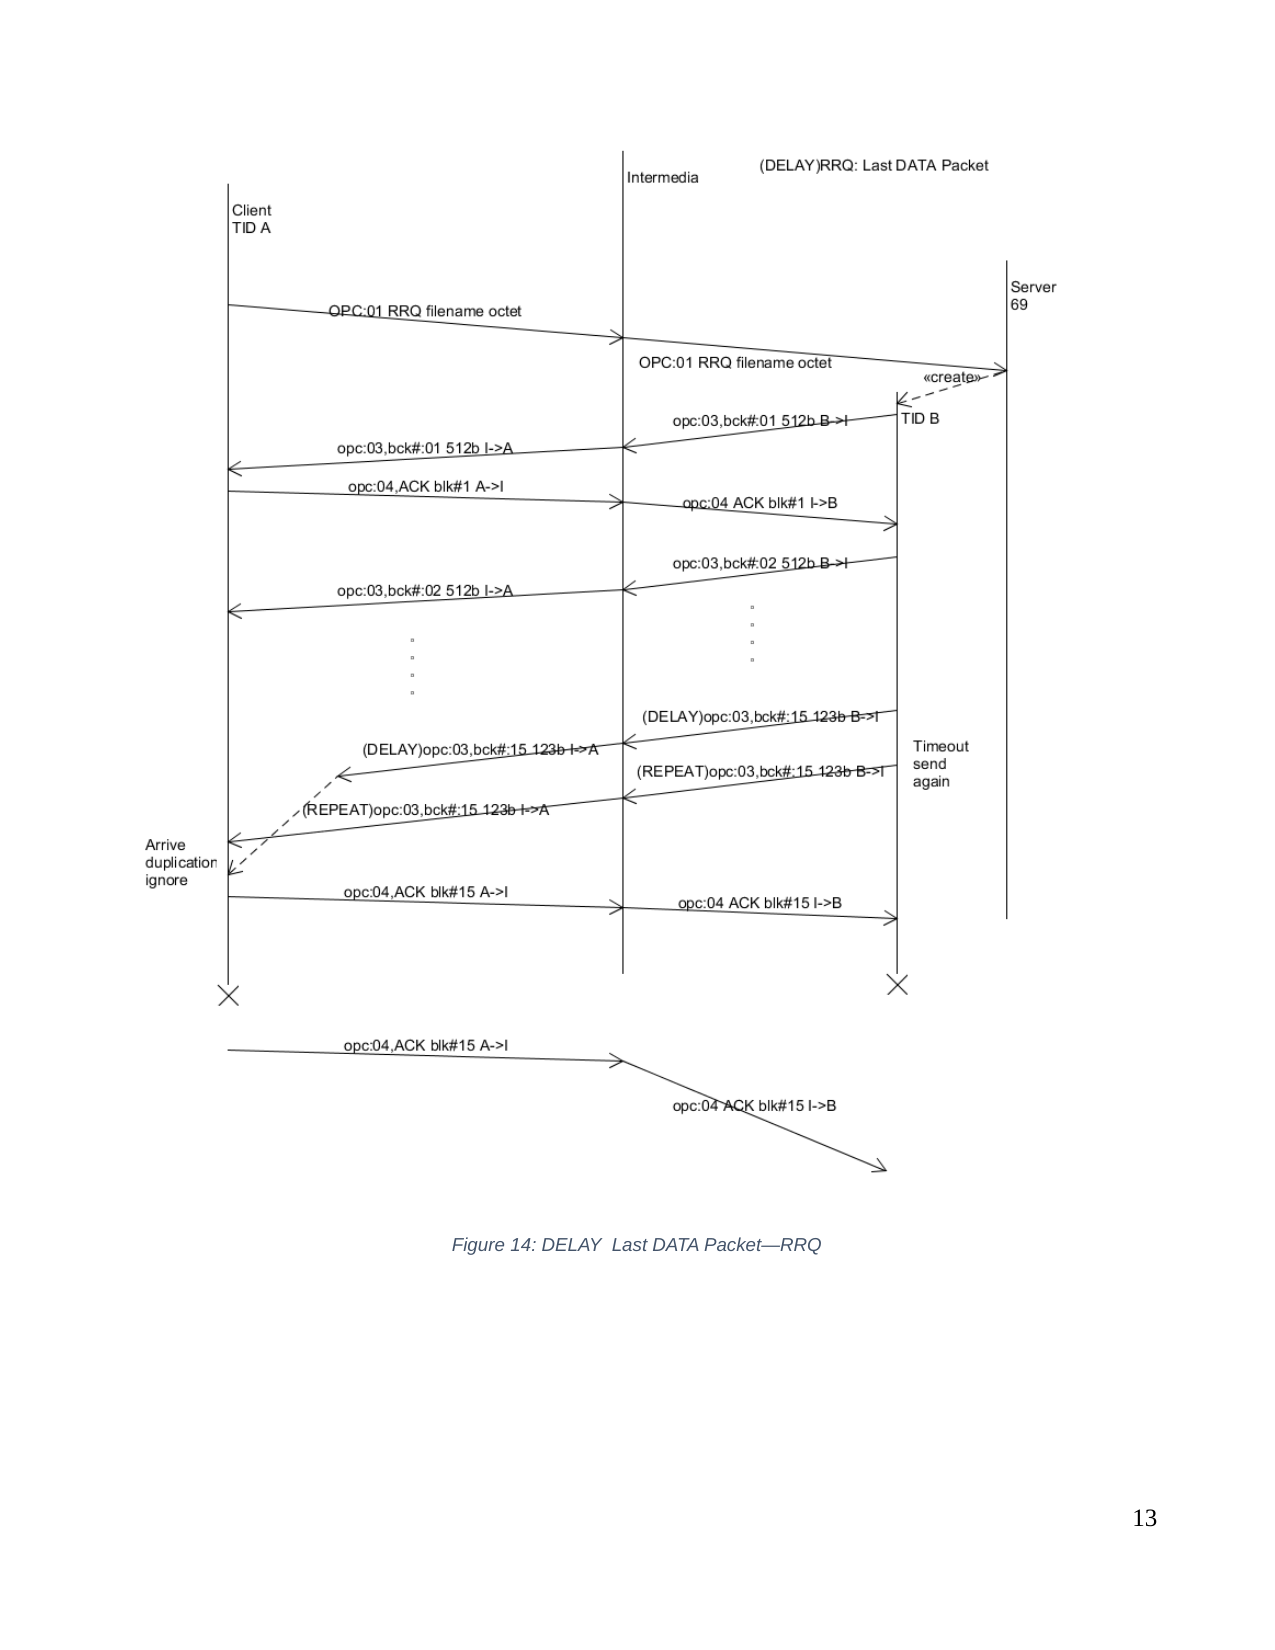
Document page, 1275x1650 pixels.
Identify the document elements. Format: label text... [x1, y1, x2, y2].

text Figure 14: DELAY Last DATA Packet—RRQ [118, 1234, 1157, 1256]
picture [118, 118, 1094, 1214]
